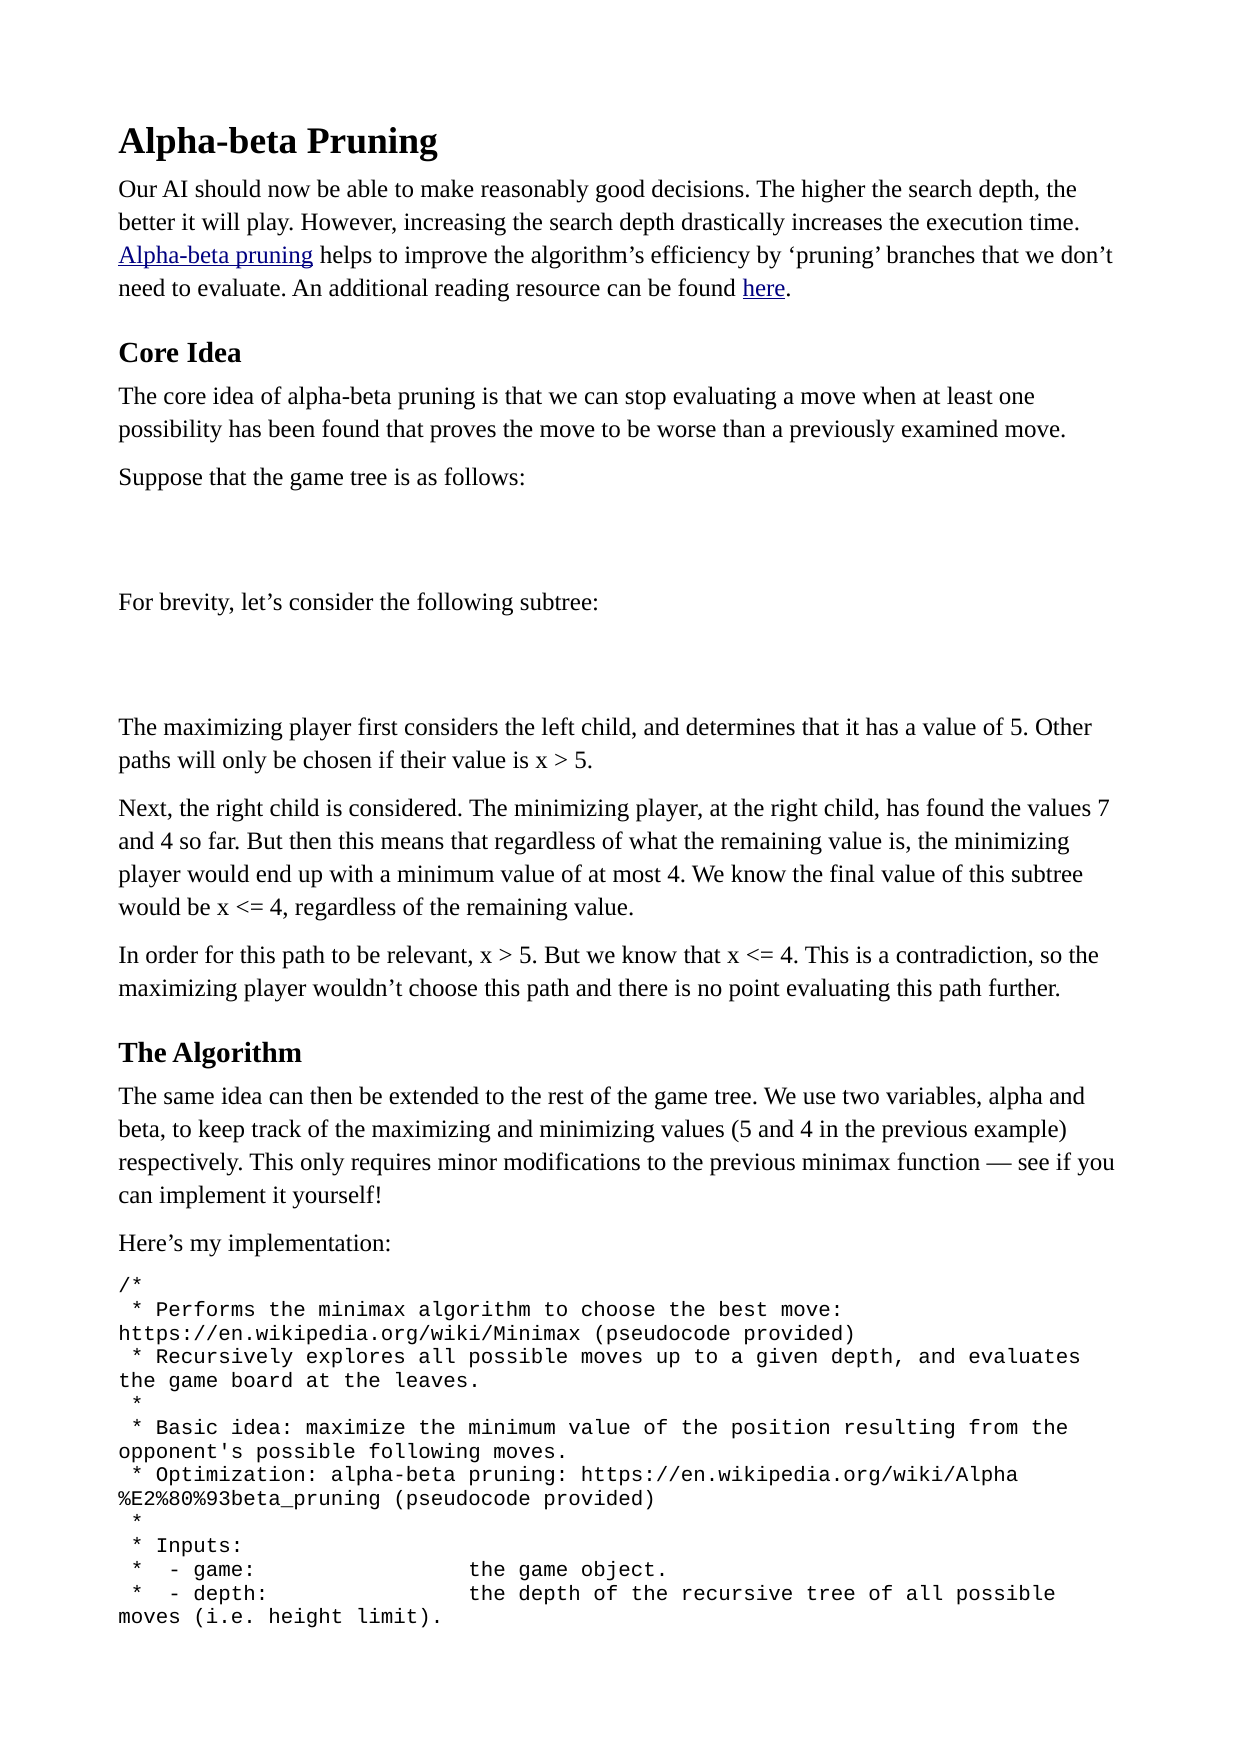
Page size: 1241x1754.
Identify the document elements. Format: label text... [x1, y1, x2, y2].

text * Recursively explores all possible moves up to a given depth, and evaluates the game board at the leaves. [118, 1346, 1122, 1393]
subtitle Core Idea [118, 335, 1122, 368]
text The same idea can then be extended to the rest of the game tree. We use two variables, alpha and beta, to keep track of the maximizing and minimizing values (5 and 4 in the previous example) respectively. This only requires minor modifications to the previous minimax function — see if you can implement it yourself! [118, 1081, 1122, 1209]
text * - depth: the depth of the recursive tree of all possible moves (i.e. height limit). [118, 1583, 1122, 1630]
text * [118, 1512, 1122, 1535]
subtitle The Algorithm [118, 1035, 1122, 1068]
text Here’s my implementation: [118, 1228, 1122, 1256]
text In order for this path to be relevant, x > 5. But we know that x <= 4. This is a contradiction, so the maximizing player wouldn’t choose this path and there is no point evaluating this path further. [118, 940, 1122, 1002]
subtitle Alpha-beta Pruning [118, 118, 1122, 161]
text Suppose that the game tree is as follows: [118, 462, 1122, 490]
text * Optimization: alpha-beta pruning: https://en.wikipedia.org/wiki/Alpha%E2%80%93beta_pruning (pseudocode provided) [118, 1464, 1122, 1512]
text /* [118, 1275, 1122, 1299]
text * [118, 1393, 1122, 1417]
text For brevity, let’s consider the following subtree: [118, 587, 1122, 616]
text * Performs the minimax algorithm to choose the best move: https://en.wikipedia.org/wiki/Minimax (pseudocode provided) [118, 1299, 1122, 1346]
text The core idea of alpha-beta pruning is that we can stop evaluating a move when at least one possibility has been found that proves the move to be worse than a previously examined move. [118, 381, 1122, 443]
text * Inputs: [118, 1535, 1122, 1559]
text * Basic idea: maximize the minimum value of the position resulting from the opponent's possible following moves. [118, 1417, 1122, 1464]
text Our AI should now be able to make reasonably good decisions. The higher the search depth, the better it will play. However, increasing the search depth drastically increases the execution time. Alpha-beta pruning helps to improve the algorithm’s efficiency by ‘pruning’ branches that we don’t need to evaluate. An additional reading resource can be found here. [118, 174, 1122, 302]
text * - game: the game object. [118, 1559, 1122, 1583]
text Next, the right child is considered. The minimizing player, at the right child, has found the values 7 and 4 so far. But then this means that regardless of what the remaining value is, the minimizing player would end up with a minimum value of at most 4. We know the final value of this subtree would be x <= 4, regardless of the remaining value. [118, 793, 1122, 921]
text The maximizing player first considers the left child, and determines that it has a value of 5. Other paths will only be chosen if their value is x > 5. [118, 712, 1122, 774]
